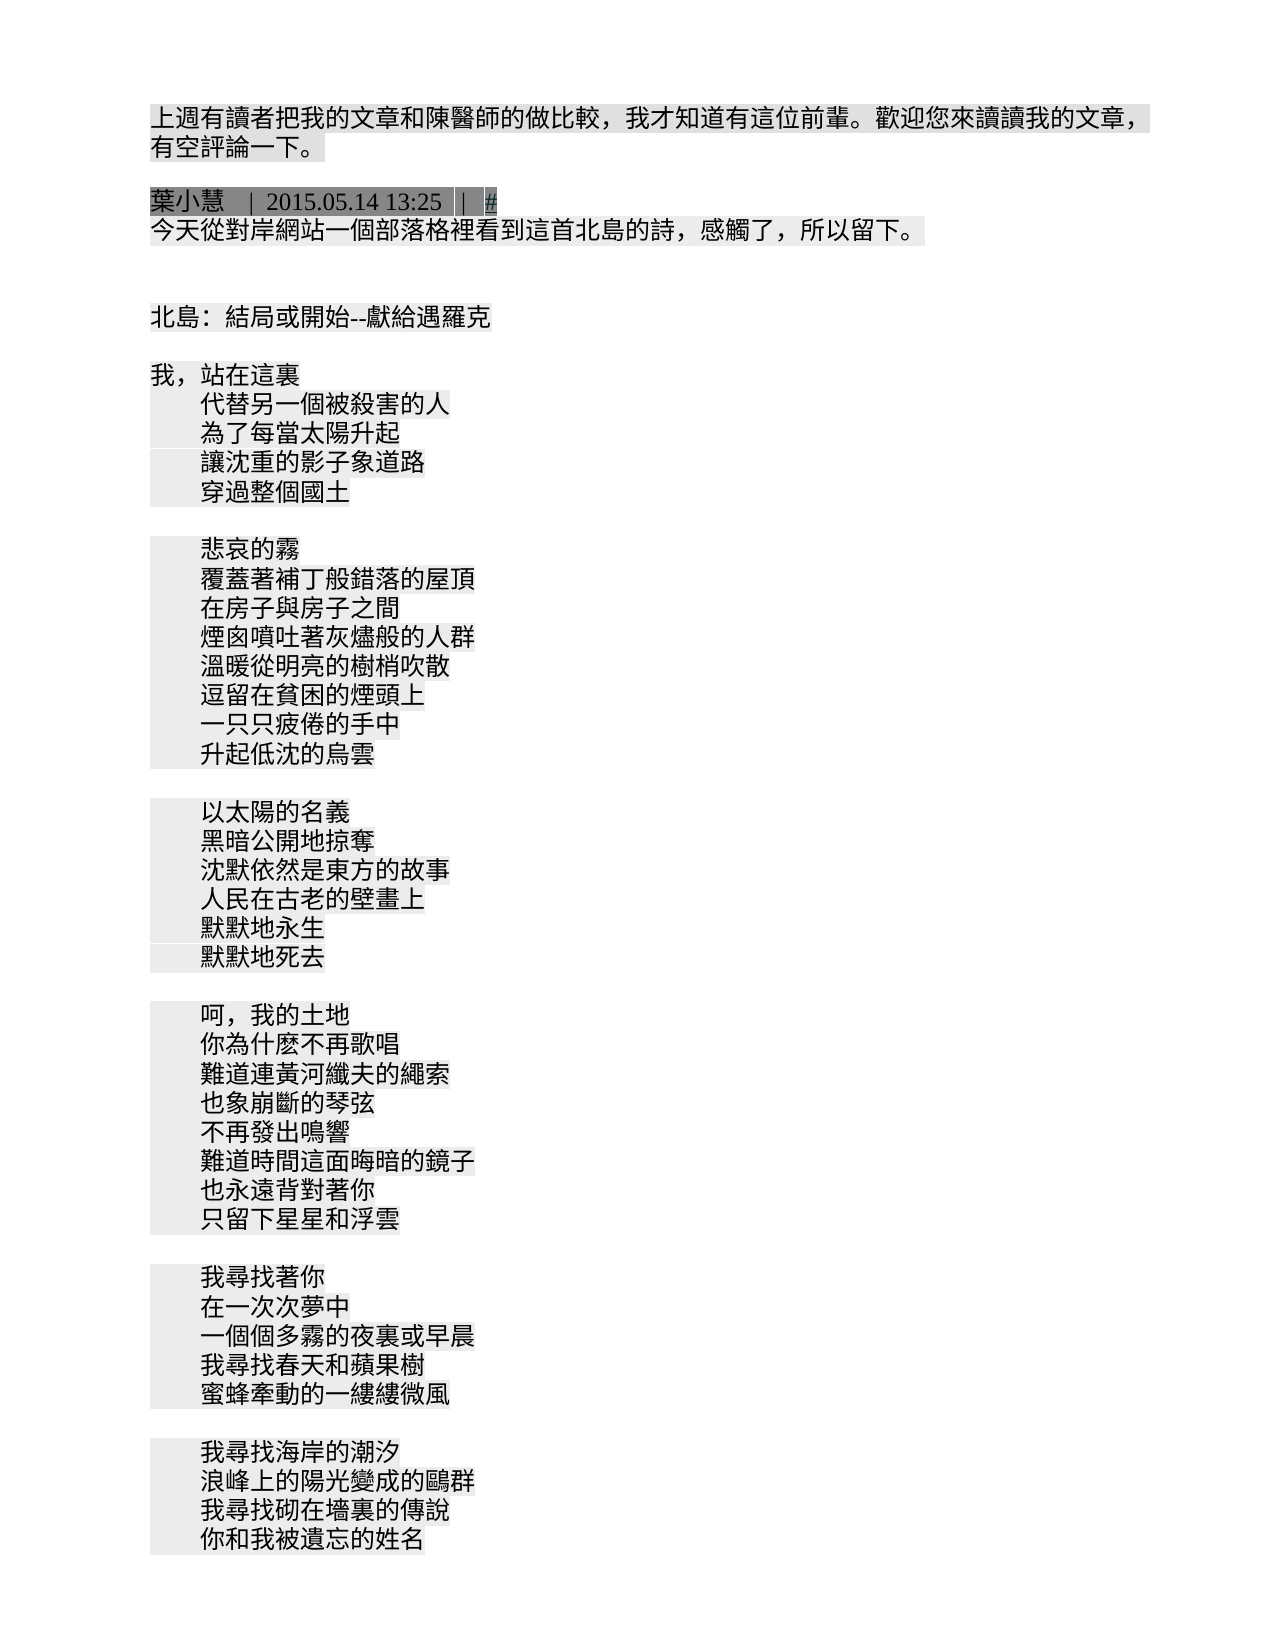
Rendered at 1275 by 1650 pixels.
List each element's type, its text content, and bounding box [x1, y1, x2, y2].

text 我和陳真醫師一樣，也是台南出身，後來到國外留學；不過我一直不管政治，到去年才開始寫評論。請參見我在中國時報的部落格：http://newsblog.chinatimes.com/duduong 上週有讀者把我的文章和陳醫師的做比較，我才知道有這位前輩。歡迎您來讀讀我的文章，有空評論一下。 [150, 75, 1125, 162]
text 葉小慧 | 2015.05.14 13:25 | # [150, 187, 1125, 216]
text 今天從對岸網站一個部落格裡看到這首北島的詩，感觸了，所以留下。 北島：結局或開始--獻給遇羅克 我，站在這裏 代替另一個被殺害的人 為了每當太陽升起 讓沈重的影子象道路 穿過整個國土 悲哀的霧 覆蓋著補丁般錯落的屋頂 在房子與房子之間 煙囪噴吐著灰燼般的人群 溫暖從明亮的樹梢吹散 逗留在貧困的煙頭上 一只只疲倦的手中 升起低沈的烏雲 以太陽的名義 黑暗公開地掠奪 沈默依然是東方的故事 人民在古老的壁畫上 默默地永生 默默地死去 呵，我的土地 你為什麽不再歌唱 難道連黃河纖夫的繩索 也象崩斷的琴弦 不再發出鳴響 難道時間這面晦暗的鏡子 也永遠背對著你 只留下星星和浮雲 我尋找著你 在一次次夢中 一個個多霧的夜裏或早晨 我尋找春天和蘋果樹 蜜蜂牽動的一縷縷微風 我尋找海岸的潮汐 浪峰上的陽光變成的鷗群 我尋找砌在墻裏的傳說 你和我被遺忘的姓名 [150, 216, 1125, 1555]
